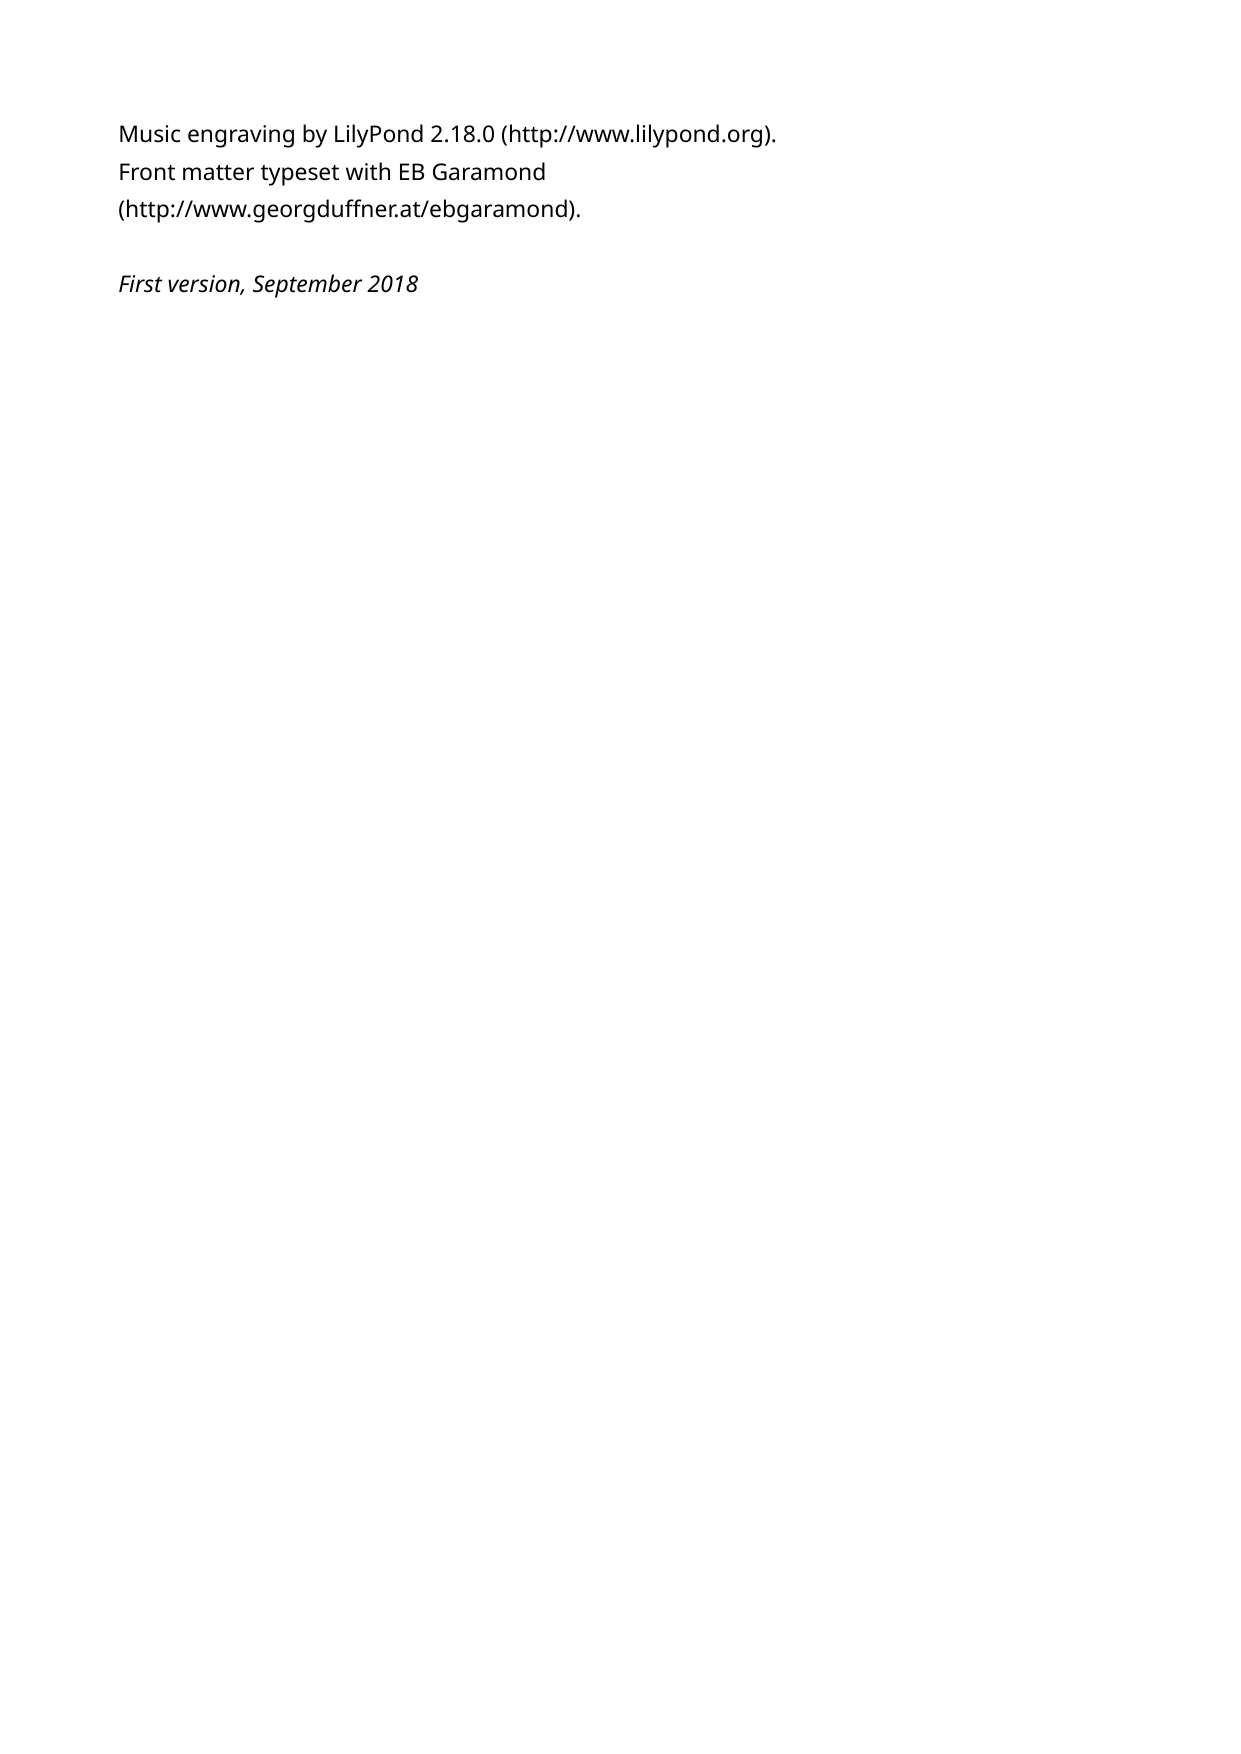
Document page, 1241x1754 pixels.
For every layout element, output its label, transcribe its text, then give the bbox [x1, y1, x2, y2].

text Music engraving by LilyPond 2.18.0 (http://www.lilypond.org). Front matter typeset with EB Garamond (http://www.georgduffner.at/ebgaramond). [118, 118, 1004, 224]
text First version, September 2018 [118, 268, 1004, 299]
